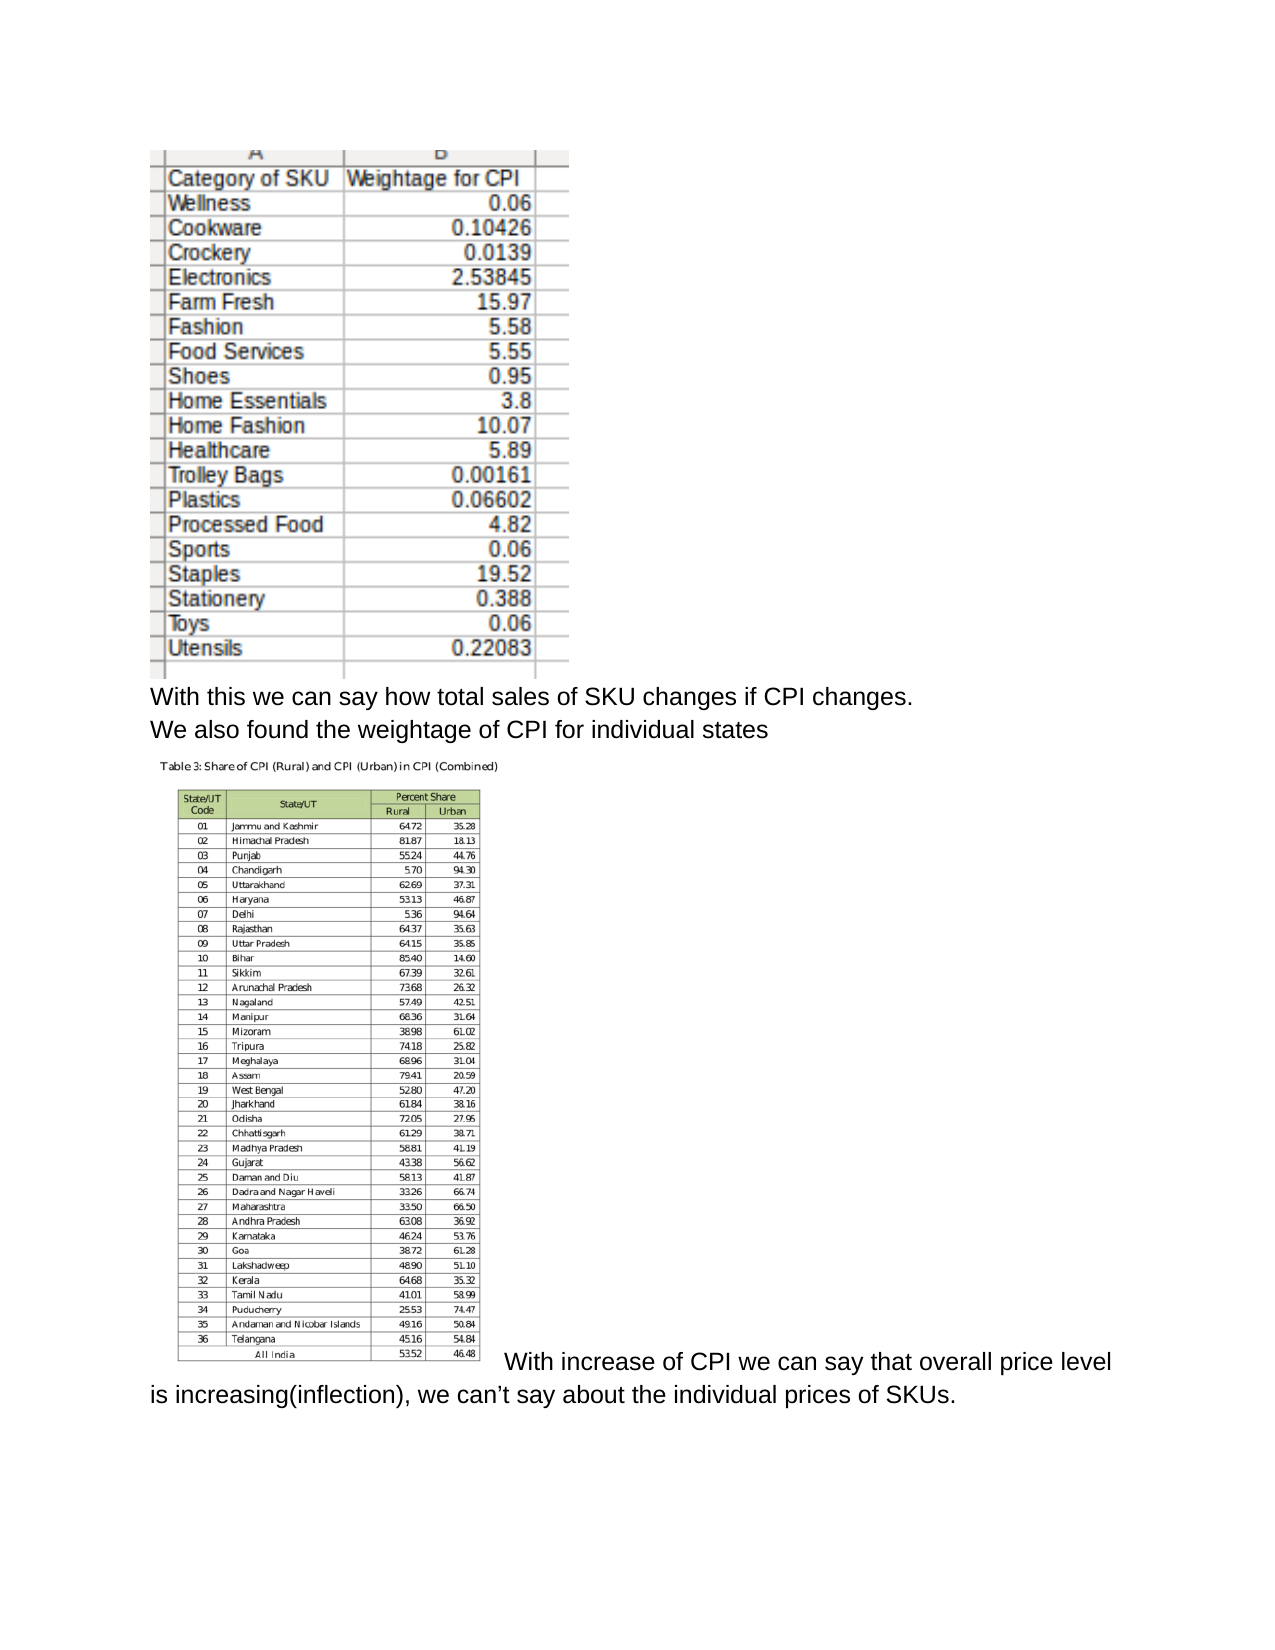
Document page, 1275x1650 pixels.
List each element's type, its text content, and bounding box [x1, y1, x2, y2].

picture [150, 150, 195, 679]
text With this we can say how total sales of SKU changes if CPI changes. [150, 682, 1125, 711]
text We also found the weightage of CPI for individual states [150, 715, 1125, 744]
text With increase of CPI we can say that overall price level is increasing(inflection), we can’t say about the individual prices of SKUs. [150, 748, 1125, 1409]
picture [153, 748, 504, 1371]
